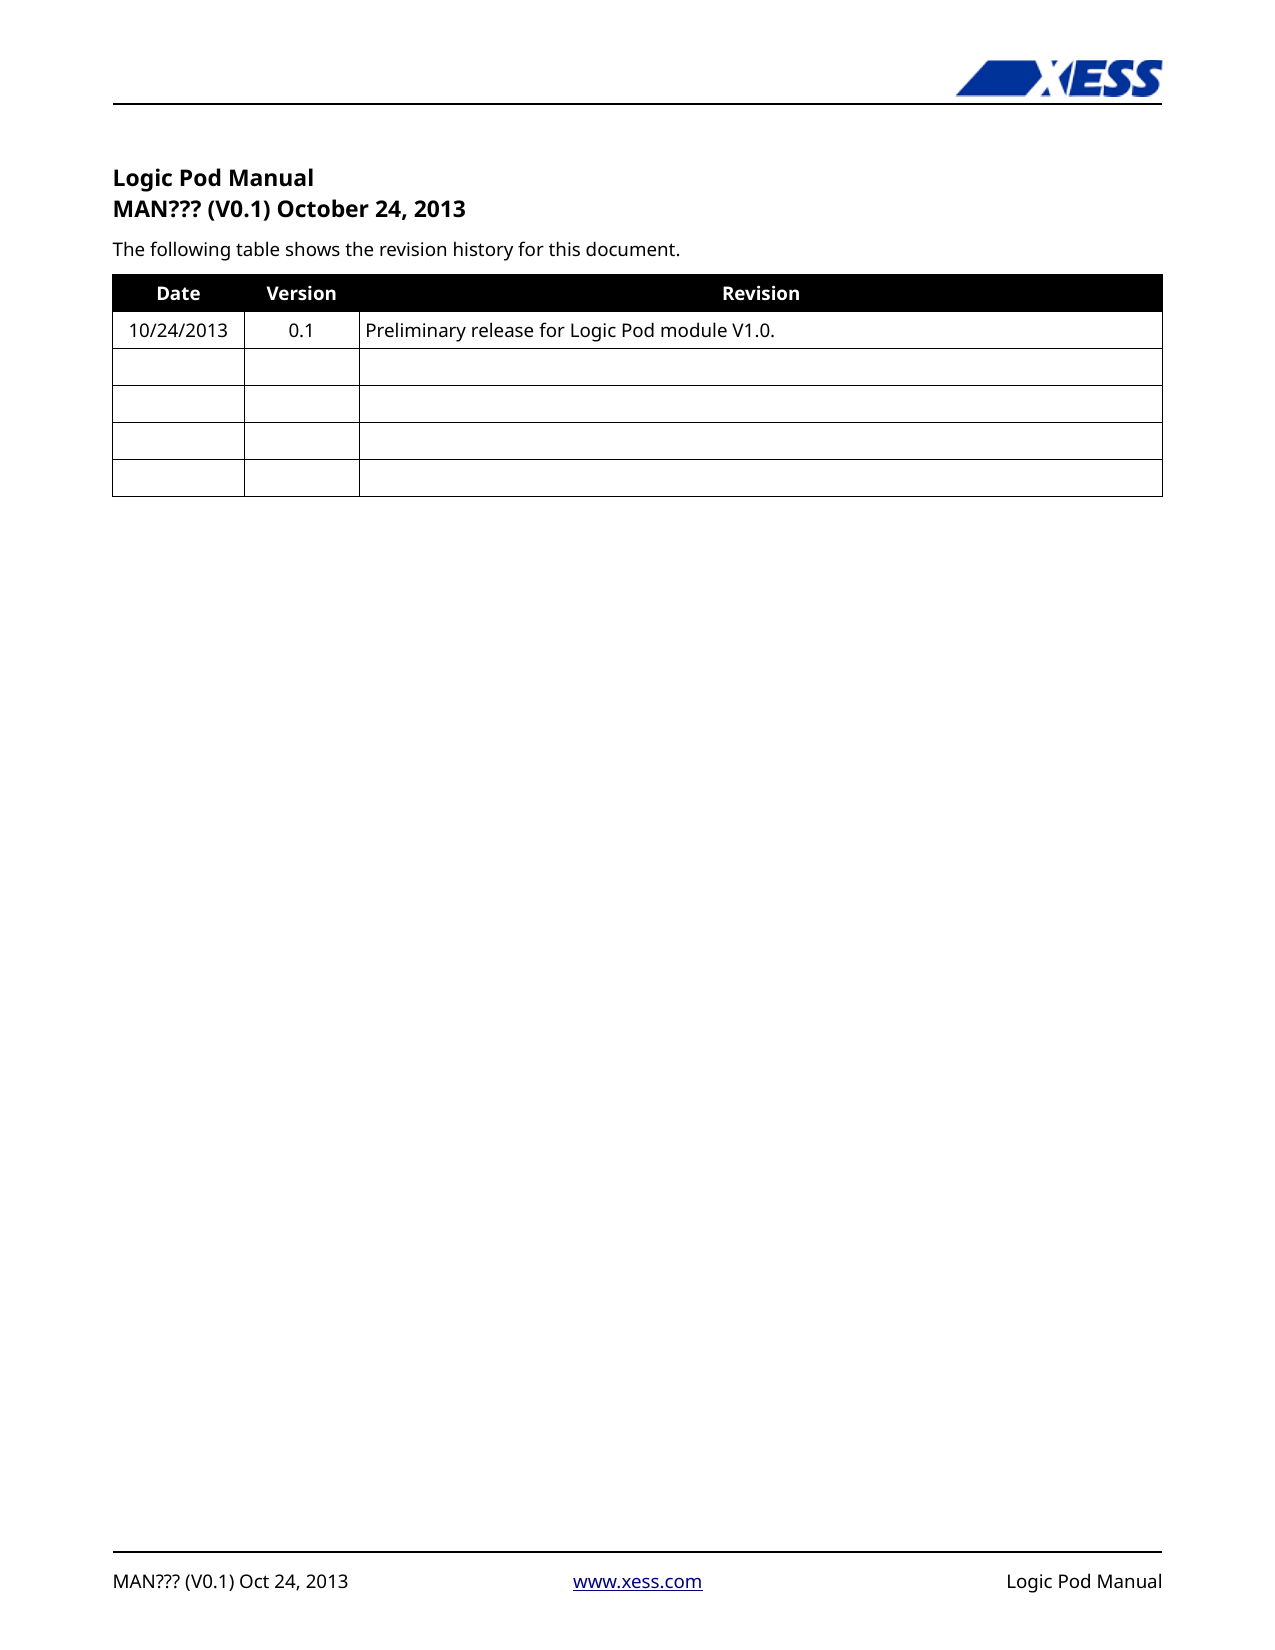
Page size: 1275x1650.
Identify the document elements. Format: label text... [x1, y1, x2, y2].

table_cell [113, 460, 244, 496]
table_cell [360, 386, 1162, 422]
table_cell 0.1 [245, 312, 359, 348]
table_cell [245, 386, 359, 422]
table_cell [360, 349, 1162, 385]
table_cell [113, 423, 244, 459]
text Logic Pod Manual MAN??? (V0.1) October 24, 2013 [112, 162, 1162, 224]
table_cell [113, 349, 244, 385]
table_cell Preliminary release for Logic Pod module V1.0. [360, 312, 1162, 348]
table_header Version [245, 275, 359, 311]
table_header Revision [360, 275, 1162, 311]
picture [955, 60, 1163, 97]
table_header Date [113, 275, 244, 311]
table_cell [360, 460, 1162, 496]
table_cell [245, 460, 359, 496]
table_cell [113, 386, 244, 422]
text The following table shows the revision history for this document. [112, 236, 1162, 262]
table_cell [360, 423, 1162, 459]
table_cell 10/24/2013 [113, 312, 244, 348]
table_cell [245, 423, 359, 459]
table_cell [245, 349, 359, 385]
